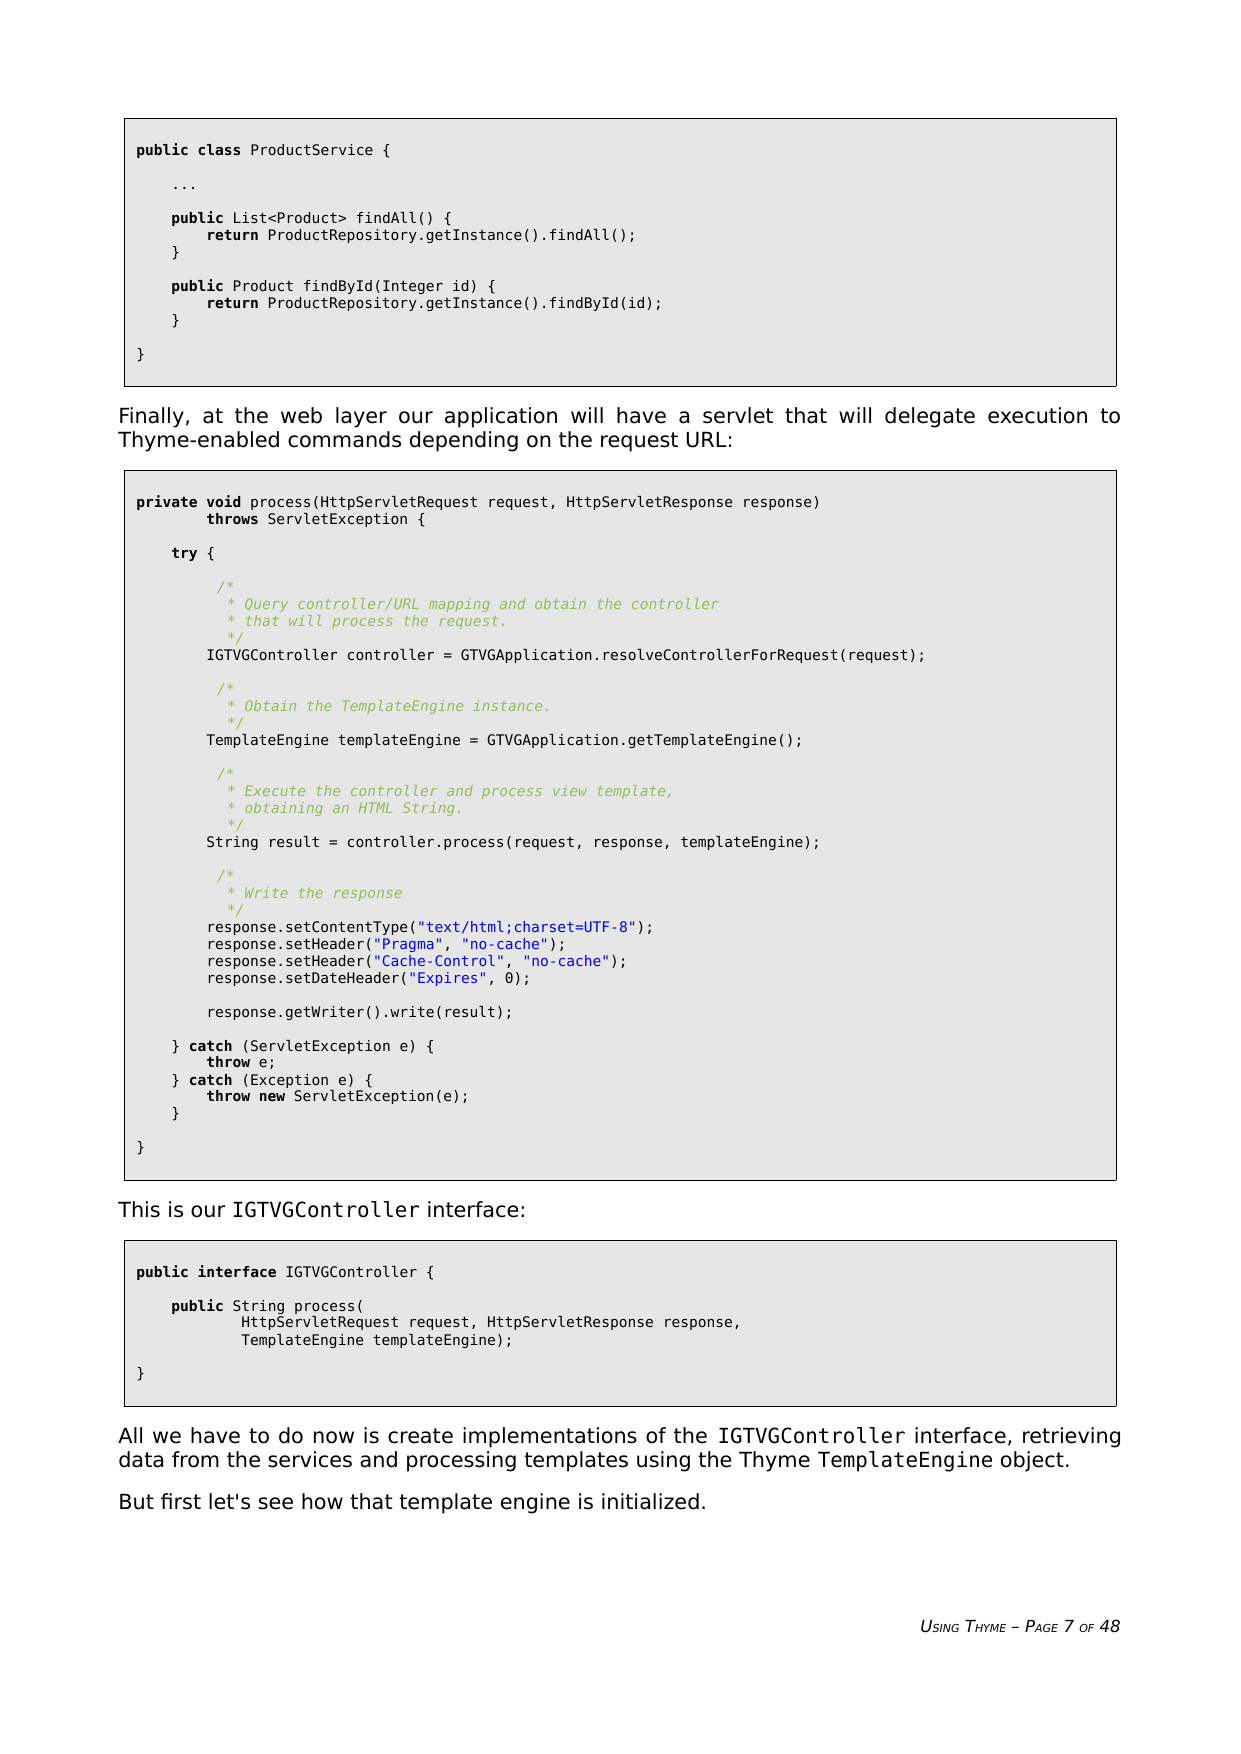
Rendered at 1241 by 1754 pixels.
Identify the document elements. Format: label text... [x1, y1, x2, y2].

text public class ProductService { ... public List<Product> findAll() { return ProductRepository.getInstance().findAll(); } public Product findById(Integer id) { return ProductRepository.getInstance().findById(id); } } [125, 119, 1116, 386]
text This is our IGTVGController interface: [118, 1198, 1122, 1222]
text public interface IGTVGController { public String process( HttpServletRequest request, HttpServletResponse response, TemplateEngine templateEngine); } [125, 1241, 1116, 1406]
text All we have to do now is create implementations of the IGTVGController interface, retrieving data from the services and processing templates using the Thyme TemplateEngine object. [118, 1424, 1122, 1472]
text Finally, at the web layer our application will have a servlet that will delegate execution to Thyme-enabled commands depending on the request URL: [118, 404, 1122, 453]
text private void process(HttpServletRequest request, HttpServletResponse response) throws ServletException { try { /* * Query controller/URL mapping and obtain the controller * that will process the request. */ IGTVGController controller = GTVGApplication.resolveControllerForRequest(request); /* * Obtain the TemplateEngine instance. */ TemplateEngine templateEngine = GTVGApplication.getTemplateEngine(); /* * Execute the controller and process view template, * obtaining an HTML String. */ String result = controller.process(request, response, templateEngine); /* * Write the response */ response.setContentType("text/html;charset=UTF-8"); response.setHeader("Pragma", "no-cache"); response.setHeader("Cache-Control", "no-cache"); response.setDateHeader("Expires", 0); response.getWriter().write(result); } catch (ServletException e) { throw e; } catch (Exception e) { throw new ServletException(e); } } [125, 471, 1116, 1180]
text But first let's see how that template engine is initialized. [118, 1490, 1122, 1514]
